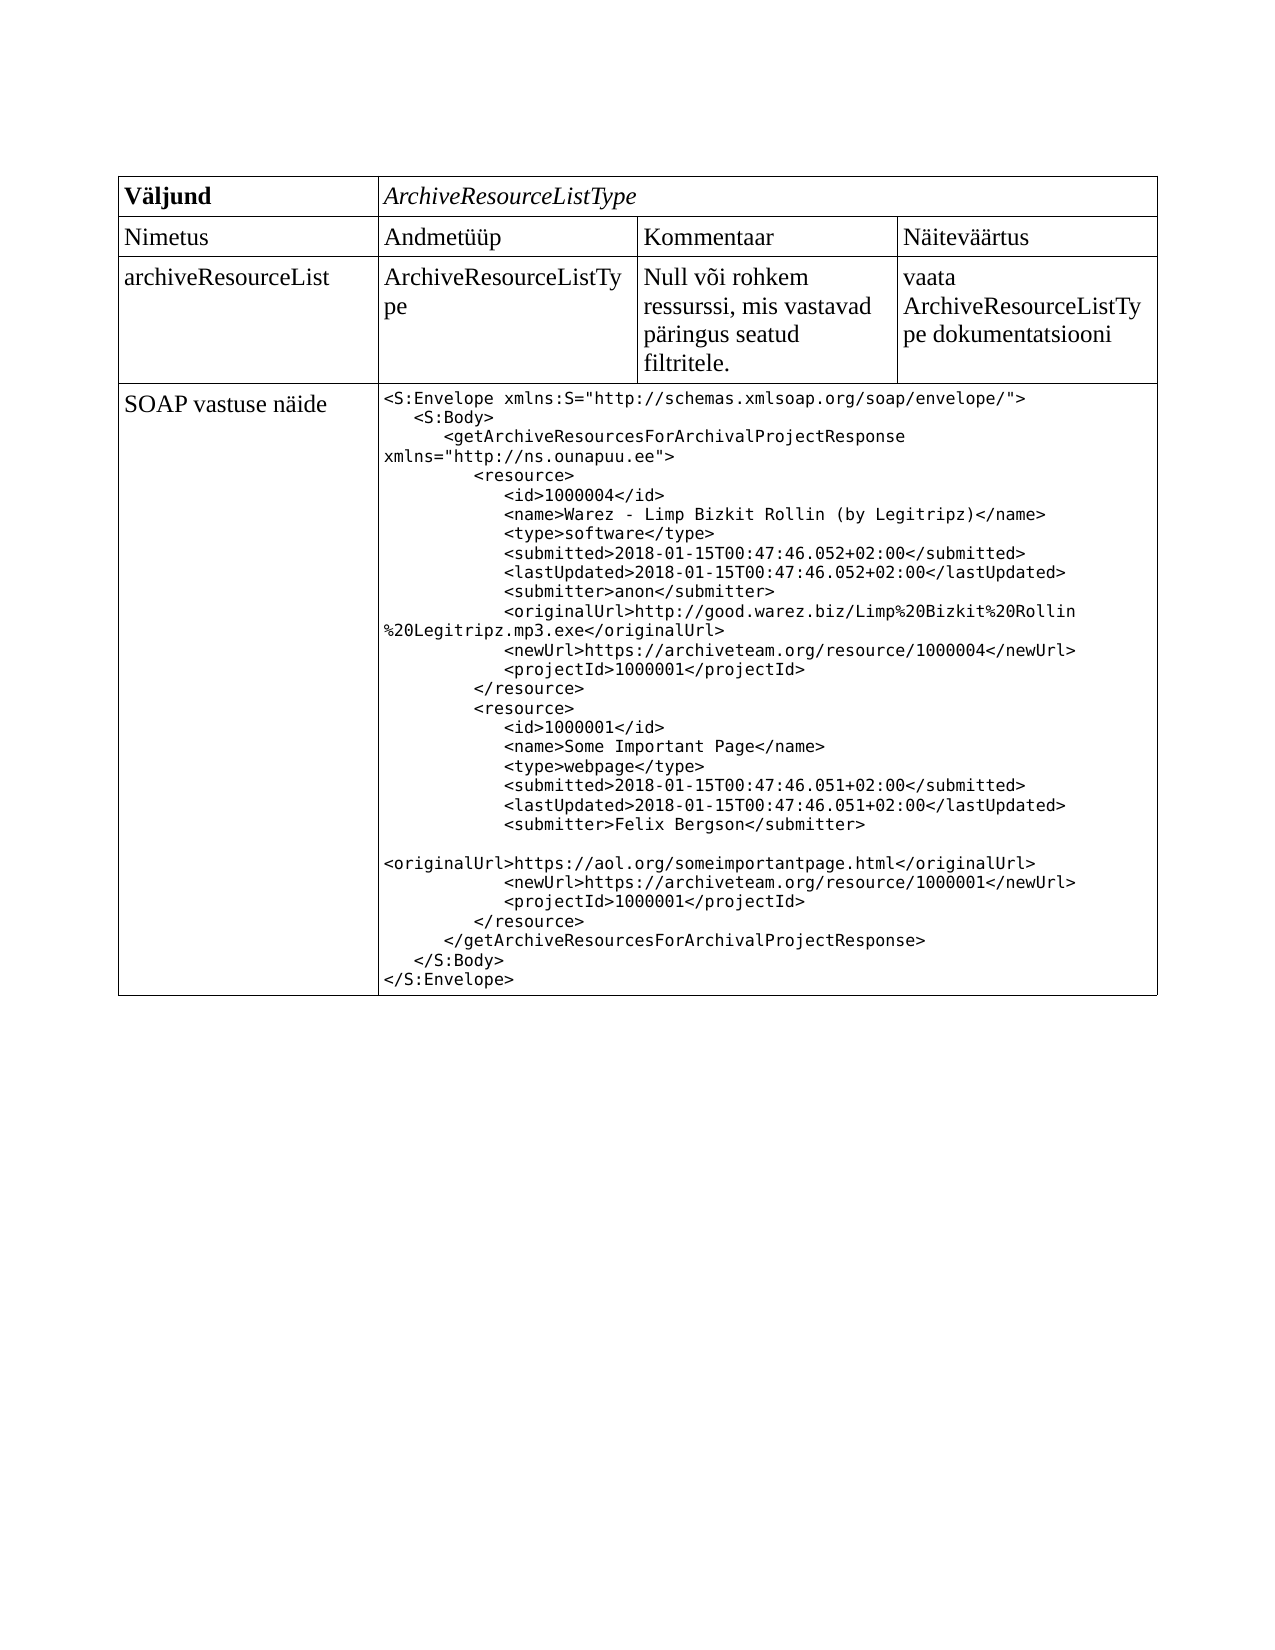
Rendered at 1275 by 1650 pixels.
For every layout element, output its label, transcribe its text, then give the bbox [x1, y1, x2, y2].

table_cell Andmetüüp [379, 217, 637, 256]
table_cell SOAP vastuse näide [119, 384, 378, 995]
table_cell Nimetus [119, 217, 378, 256]
table_cell ArchiveResourceListType [379, 257, 637, 383]
table_cell vaata ArchiveResourceListType dokumentatsiooni [898, 257, 1157, 383]
table_header Väljund [119, 177, 378, 216]
table_header ArchiveResourceListType [379, 177, 1157, 216]
table_cell Näiteväärtus [898, 217, 1157, 256]
table_cell archiveResourceList [119, 257, 378, 383]
table_cell <S:Envelope xmlns:S="http://schemas.xmlsoap.org/soap/envelope/"> <S:Body> <getArchiveResourcesForArchivalProjectResponse xmlns="http://ns.ounapuu.ee"> <resource> <id>1000004</id> <name>Warez - Limp Bizkit Rollin (by Legitripz)</name> <type>software</type> <submitted>2018-01-15T00:47:46.052+02:00</submitted> <lastUpdated>2018-01-15T00:47:46.052+02:00</lastUpdated> <submitter>anon</submitter> <originalUrl>http://good.warez.biz/Limp%20Bizkit%20Rollin%20Legitripz.mp3.exe</originalUrl> <newUrl>https://archiveteam.org/resource/1000004</newUrl> <projectId>1000001</projectId> </resource> <resource> <id>1000001</id> <name>Some Important Page</name> <type>webpage</type> <submitted>2018-01-15T00:47:46.051+02:00</submitted> <lastUpdated>2018-01-15T00:47:46.051+02:00</lastUpdated> <submitter>Felix Bergson</submitter> <originalUrl>https://aol.org/someimportantpage.html</originalUrl> <newUrl>https://archiveteam.org/resource/1000001</newUrl> <projectId>1000001</projectId> </resource> </getArchiveResourcesForArchivalProjectResponse> </S:Body> </S:Envelope> [379, 384, 1157, 995]
table_cell Null või rohkem ressurssi, mis vastavad päringus seatud filtritele. [638, 257, 897, 383]
table_cell Kommentaar [638, 217, 897, 256]
